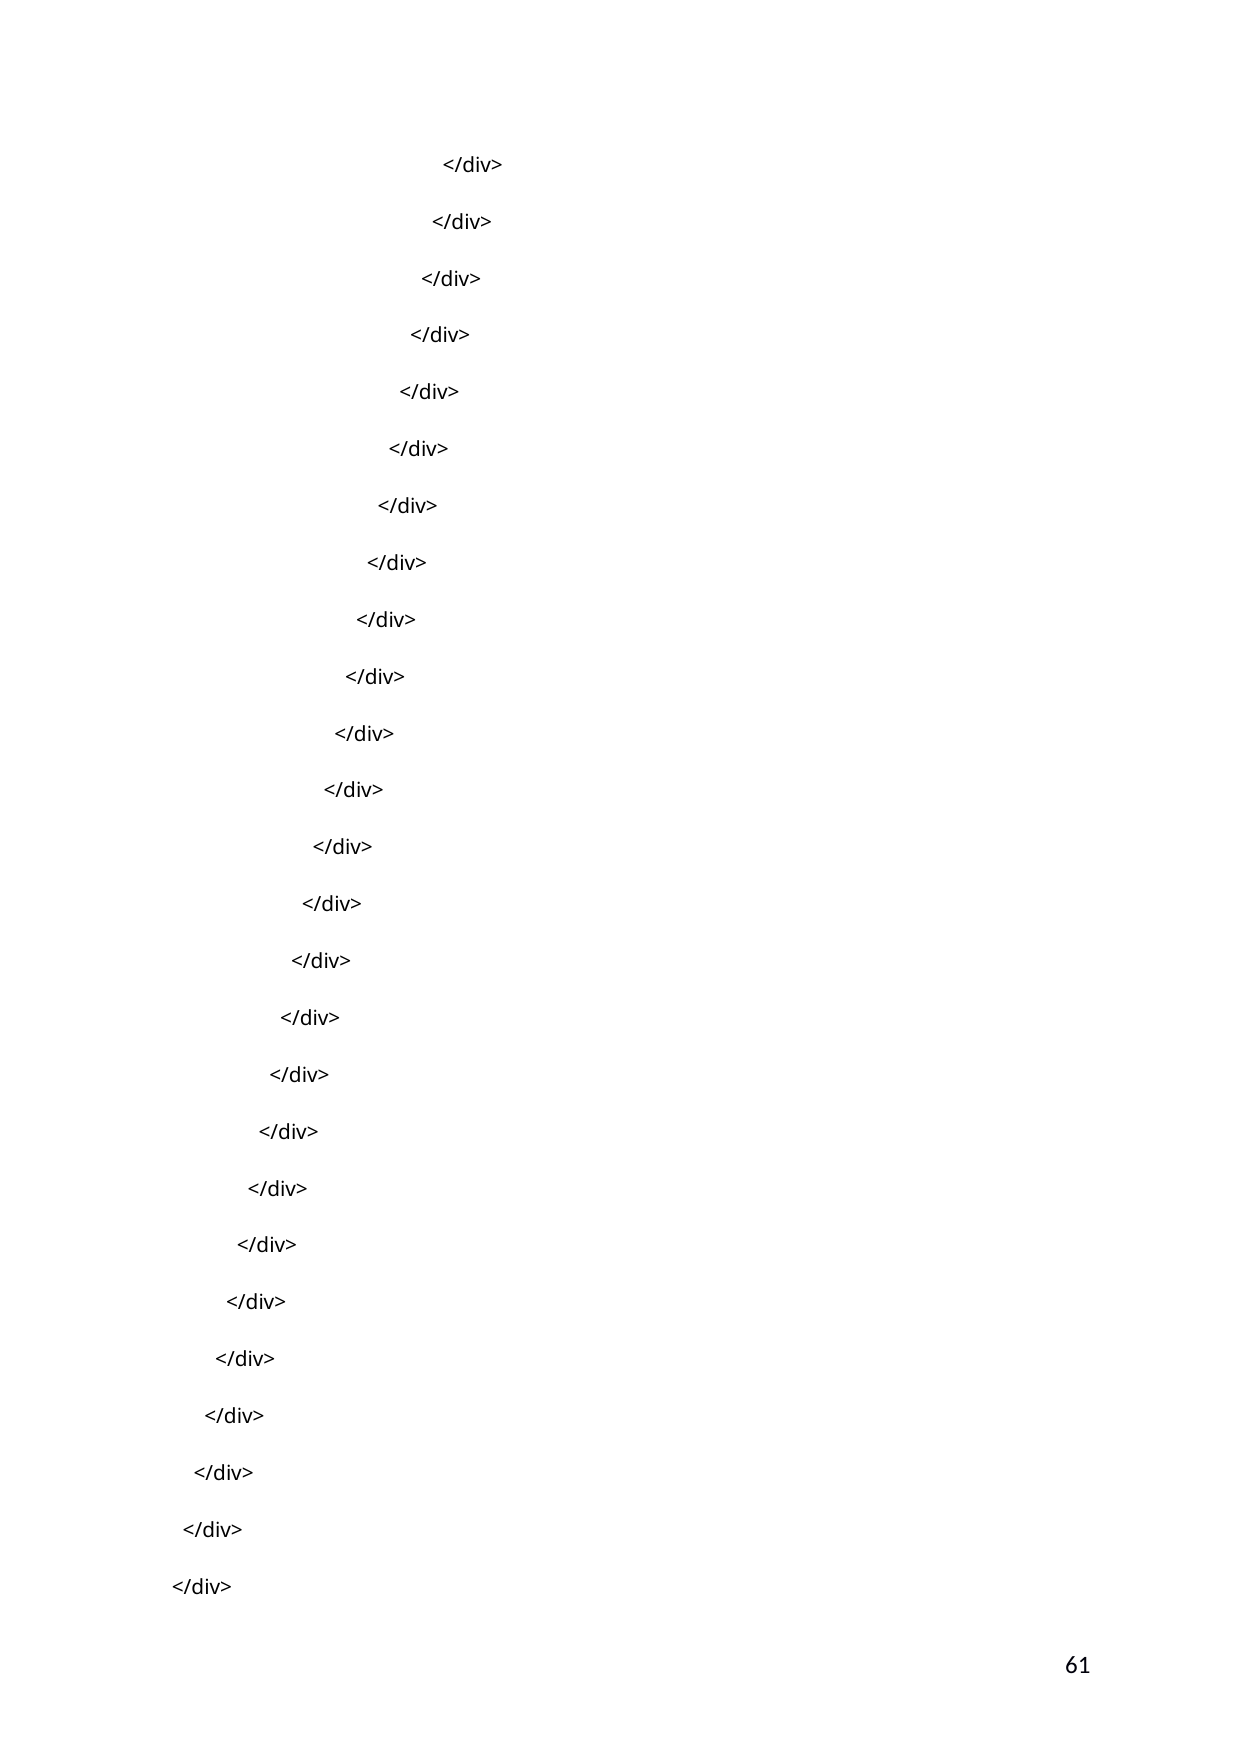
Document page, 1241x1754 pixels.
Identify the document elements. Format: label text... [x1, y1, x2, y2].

text </div> [150, 1174, 1090, 1202]
text </div> [150, 321, 1090, 349]
text </div> [150, 662, 1090, 690]
text </div> [150, 434, 1090, 463]
text </div> [150, 1231, 1090, 1259]
text </div> [150, 548, 1090, 577]
text </div> [150, 1458, 1090, 1487]
text </div> [150, 946, 1090, 975]
text </div> [150, 207, 1090, 235]
text </div> [150, 605, 1090, 633]
text </div> [150, 264, 1090, 292]
text </div> [150, 491, 1090, 520]
text </div> [150, 1287, 1090, 1316]
text </div> [150, 832, 1090, 861]
text </div> [150, 1344, 1090, 1373]
text </div> [150, 1572, 1090, 1600]
text </div> [150, 1003, 1090, 1032]
text </div> [150, 1060, 1090, 1088]
text </div> [150, 1515, 1090, 1543]
text </div> [150, 377, 1090, 406]
text </div> [150, 150, 1090, 178]
text </div> [150, 776, 1090, 804]
text </div> [150, 889, 1090, 918]
text </div> [150, 1401, 1090, 1430]
text </div> [150, 719, 1090, 747]
text </div> [150, 1117, 1090, 1145]
